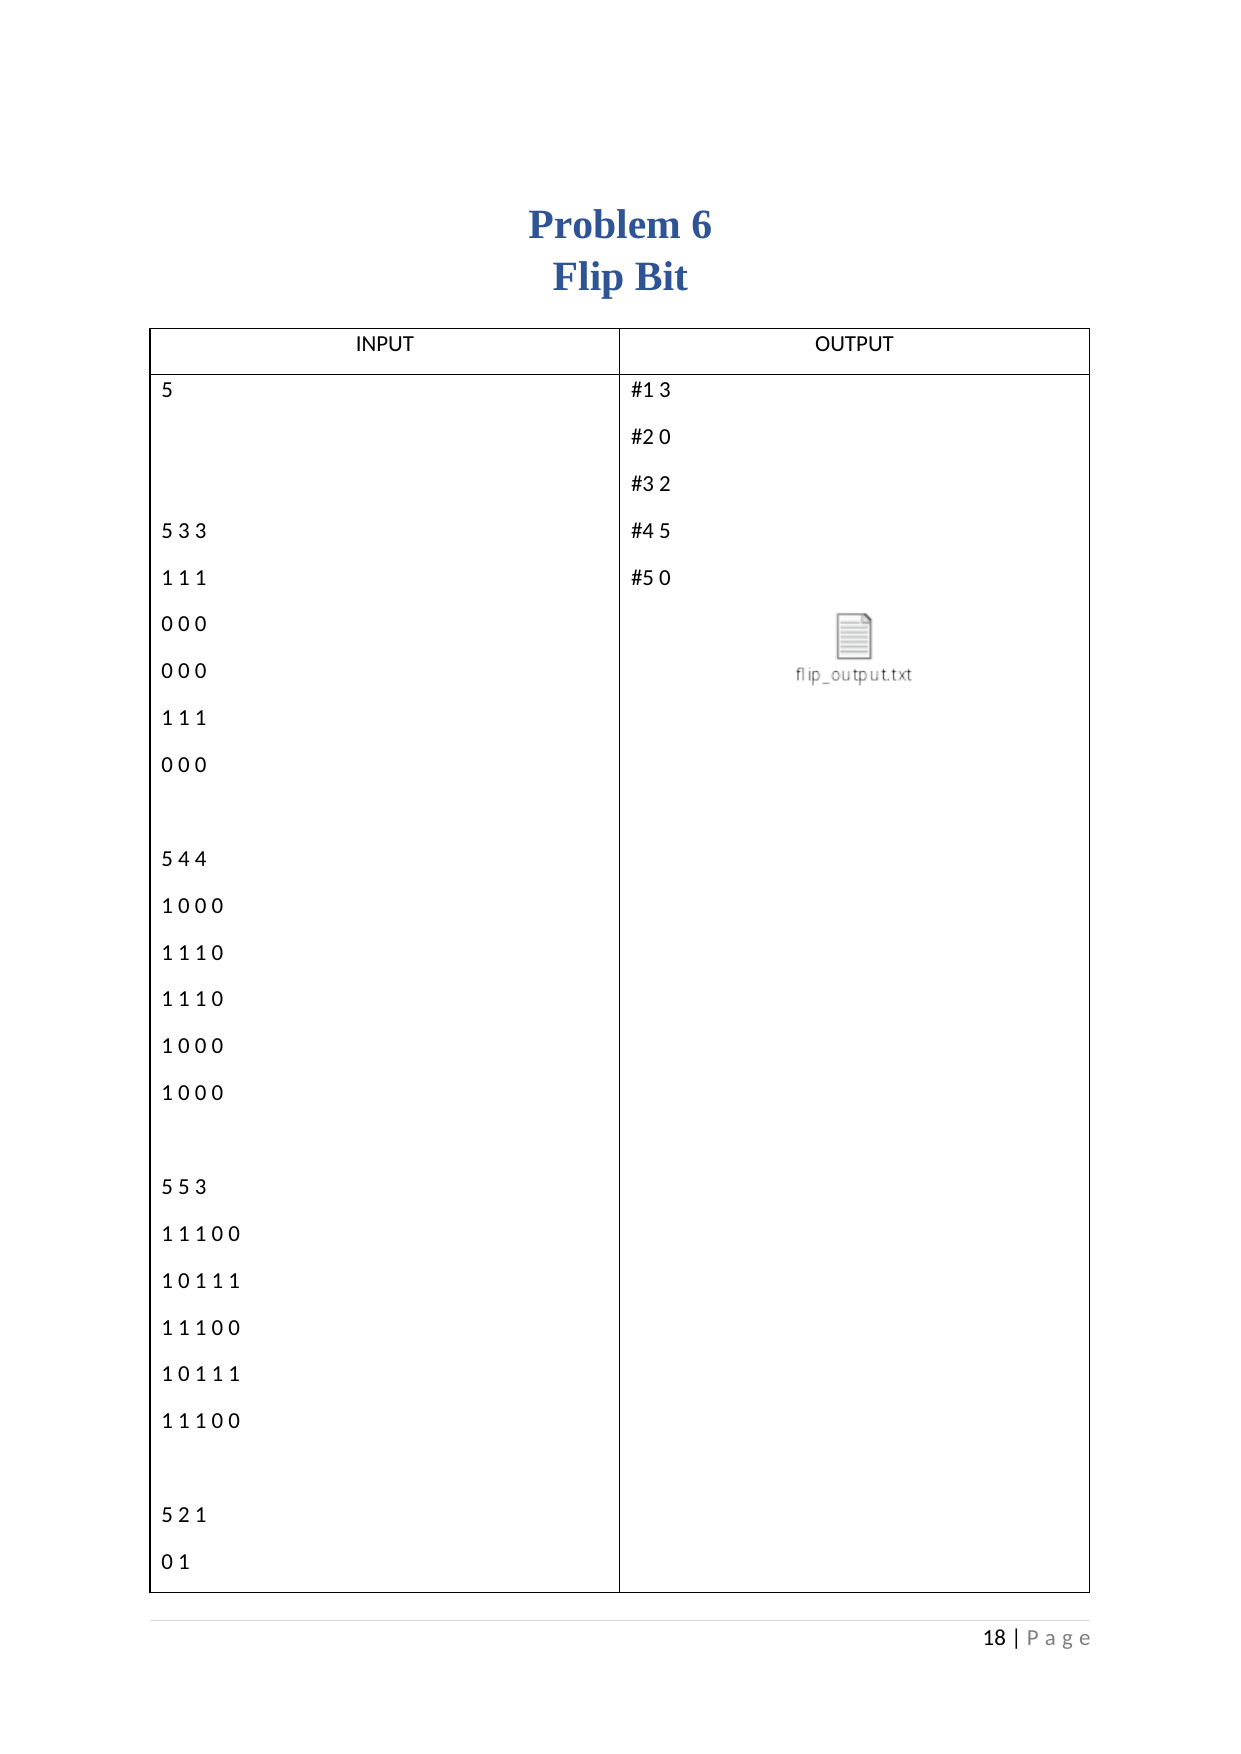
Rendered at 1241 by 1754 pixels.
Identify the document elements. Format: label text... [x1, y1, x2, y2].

table_header OUTPUT [620, 329, 1089, 374]
table_cell #1 3 #2 0 #3 2 #4 5 #5 0 [620, 375, 1089, 1592]
table_cell 5 5 3 3 1 1 1 0 0 0 0 0 0 1 1 1 0 0 0 5 4 4 1 0 0 0 1 1 1 0 1 1 1 0 1 0 0 0 1 0 0 0 5 5 3 1 1 1 0 0 1 0 1 1 1 1 1 1 0 0 1 0 1 1 1 1 1 1 0 0 5 2 1 0 1 [151, 375, 619, 1592]
subtitle Flip Bit [150, 200, 1090, 299]
table_header INPUT [151, 329, 619, 374]
